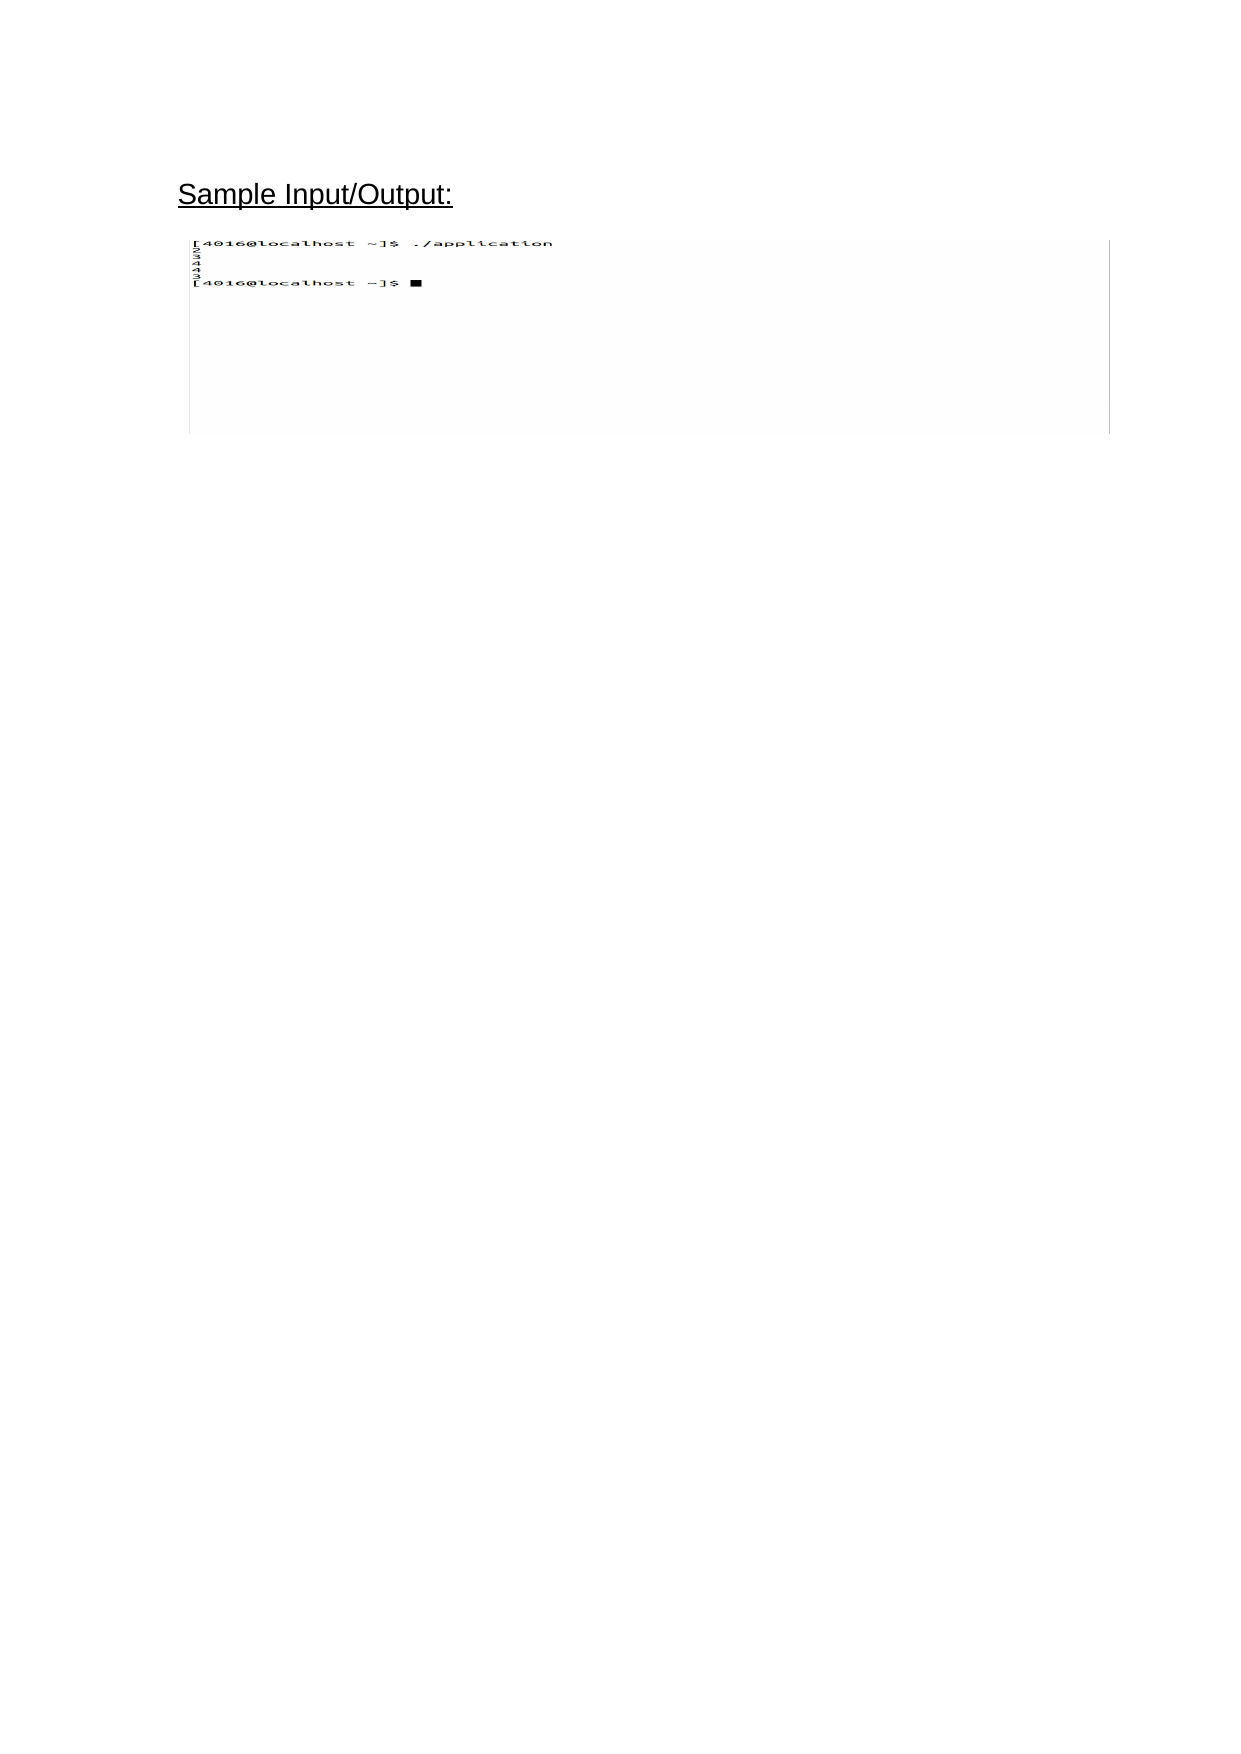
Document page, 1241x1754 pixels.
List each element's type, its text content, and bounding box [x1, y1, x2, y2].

subtitle Sample Input/Output: [177, 177, 1122, 211]
